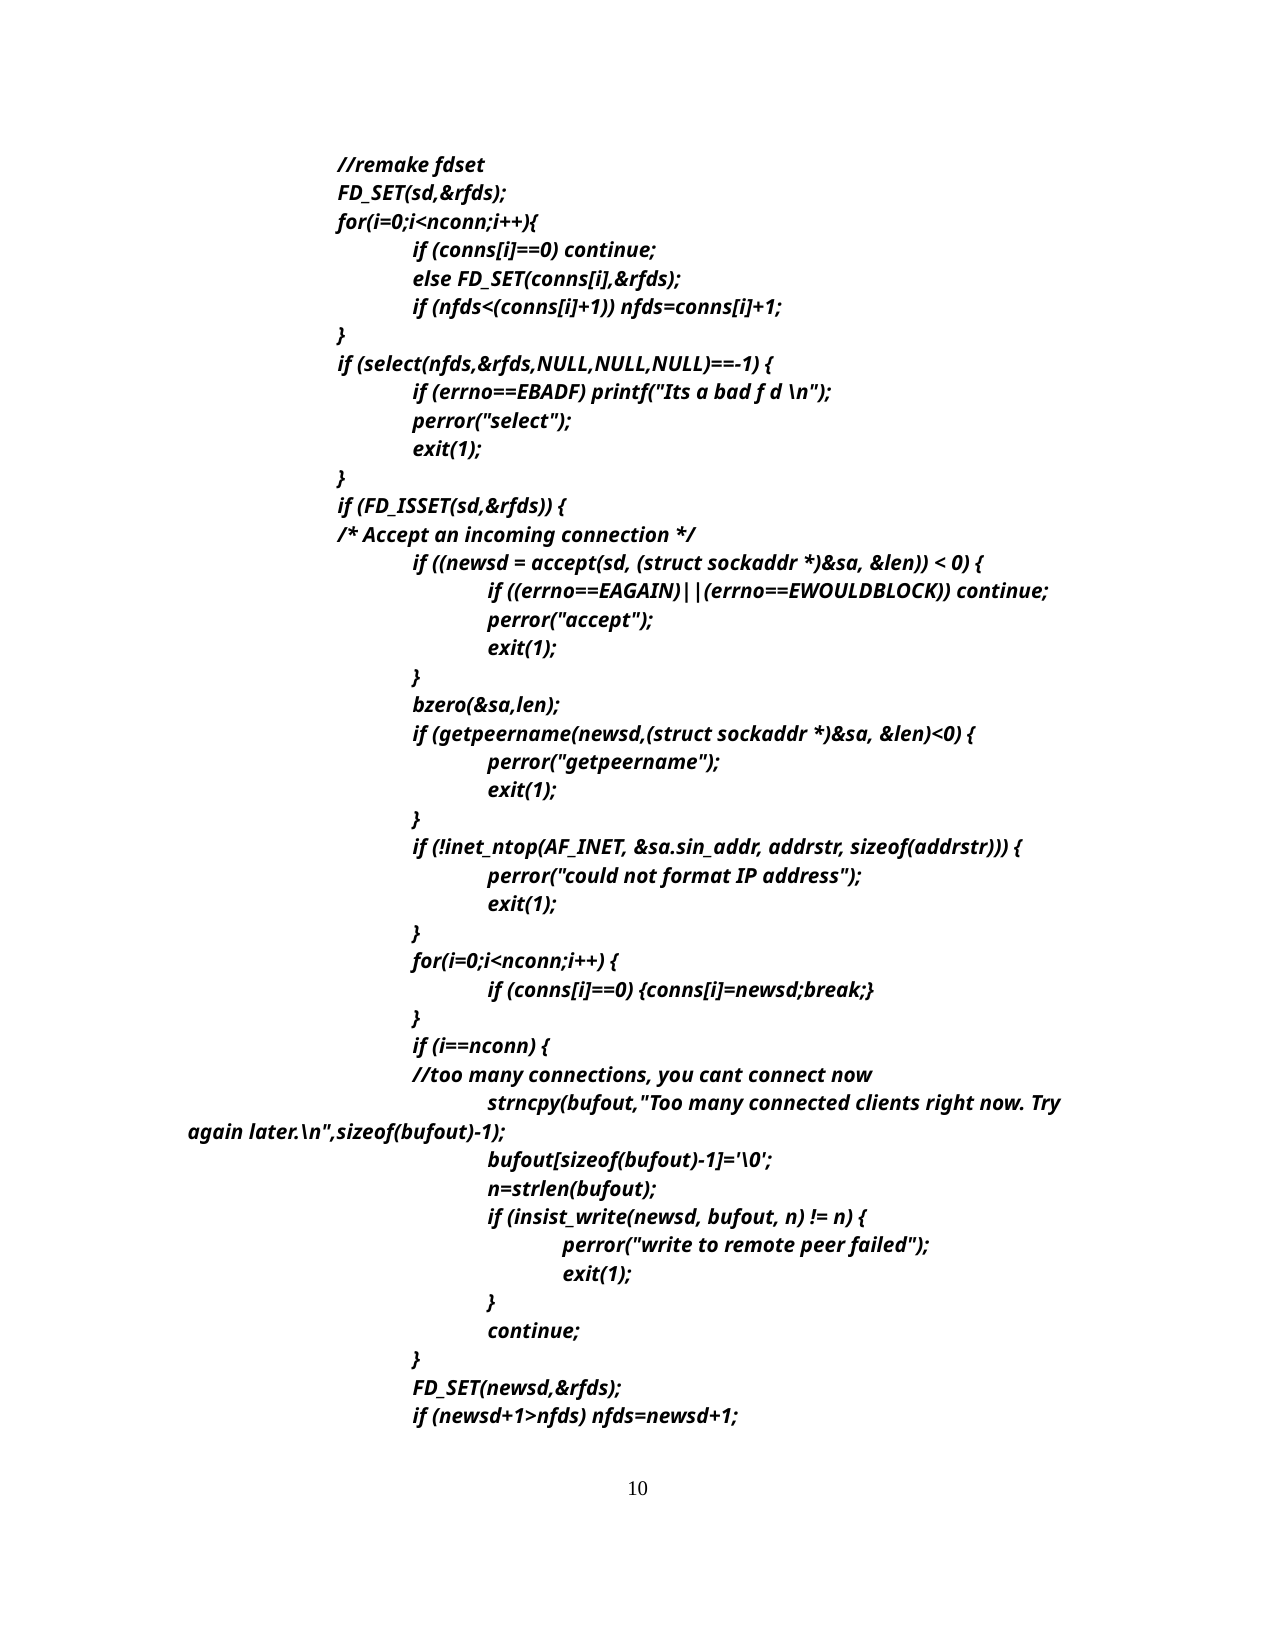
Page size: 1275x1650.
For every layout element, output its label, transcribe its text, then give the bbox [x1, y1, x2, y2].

text if (insist_write(newsd, bufout, n) != n) { [187, 1202, 1087, 1231]
text bzero(&sa,len); [187, 690, 1087, 719]
text strncpy(bufout,"Too many connected clients right now. Try again later.\n",sizeof(bufout)-1); [187, 1088, 1087, 1145]
text bufout[sizeof(bufout)-1]='\0'; [187, 1145, 1087, 1174]
text perror("write to remote peer failed"); [187, 1231, 1087, 1259]
text if (conns[i]==0) continue; [187, 235, 1087, 264]
text perror("could not format IP address"); [187, 861, 1087, 889]
text else FD_SET(conns[i],&rfds); [187, 264, 1087, 292]
text } [187, 918, 1087, 946]
text } [187, 321, 1087, 349]
text if (select(nfds,&rfds,NULL,NULL,NULL)==-1) { [187, 349, 1087, 377]
text FD_SET(newsd,&rfds); [187, 1373, 1087, 1401]
text } [187, 463, 1087, 491]
text exit(1); [187, 1259, 1087, 1287]
text exit(1); [187, 776, 1087, 804]
text } [187, 1003, 1087, 1032]
text if (errno==EBADF) printf("Its a bad f d \n"); [187, 377, 1087, 406]
text for(i=0;i<nconn;i++){ [187, 207, 1087, 235]
text if (conns[i]==0) {conns[i]=newsd;break;} [187, 975, 1087, 1003]
text } [187, 662, 1087, 690]
text perror("getpeername"); [187, 747, 1087, 776]
text exit(1); [187, 889, 1087, 918]
text n=strlen(bufout); [187, 1174, 1087, 1202]
text perror("select"); [187, 406, 1087, 434]
text exit(1); [187, 434, 1087, 463]
text if (!inet_ntop(AF_INET, &sa.sin_addr, addrstr, sizeof(addrstr))) { [187, 832, 1087, 861]
text if (nfds<(conns[i]+1)) nfds=conns[i]+1; [187, 292, 1087, 321]
text if (i==nconn) { [187, 1032, 1087, 1060]
text for(i=0;i<nconn;i++) { [187, 946, 1087, 975]
text FD_SET(sd,&rfds); [187, 178, 1087, 207]
text } [187, 804, 1087, 832]
text if ((errno==EAGAIN)||(errno==EWOULDBLOCK)) continue; [187, 577, 1087, 605]
text //remake fdset [187, 150, 1087, 178]
text if ((newsd = accept(sd, (struct sockaddr *)&sa, &len)) < 0) { [187, 548, 1087, 577]
text if (newsd+1>nfds) nfds=newsd+1; [187, 1401, 1087, 1430]
text continue; [187, 1316, 1087, 1344]
text exit(1); [187, 633, 1087, 662]
text /* Accept an incoming connection */ [187, 520, 1087, 548]
text } [187, 1344, 1087, 1373]
text if (getpeername(newsd,(struct sockaddr *)&sa, &len)<0) { [187, 719, 1087, 747]
text perror("accept"); [187, 605, 1087, 633]
text } [187, 1287, 1087, 1316]
text if (FD_ISSET(sd,&rfds)) { [187, 491, 1087, 520]
text //too many connections, you cant connect now [187, 1060, 1087, 1088]
